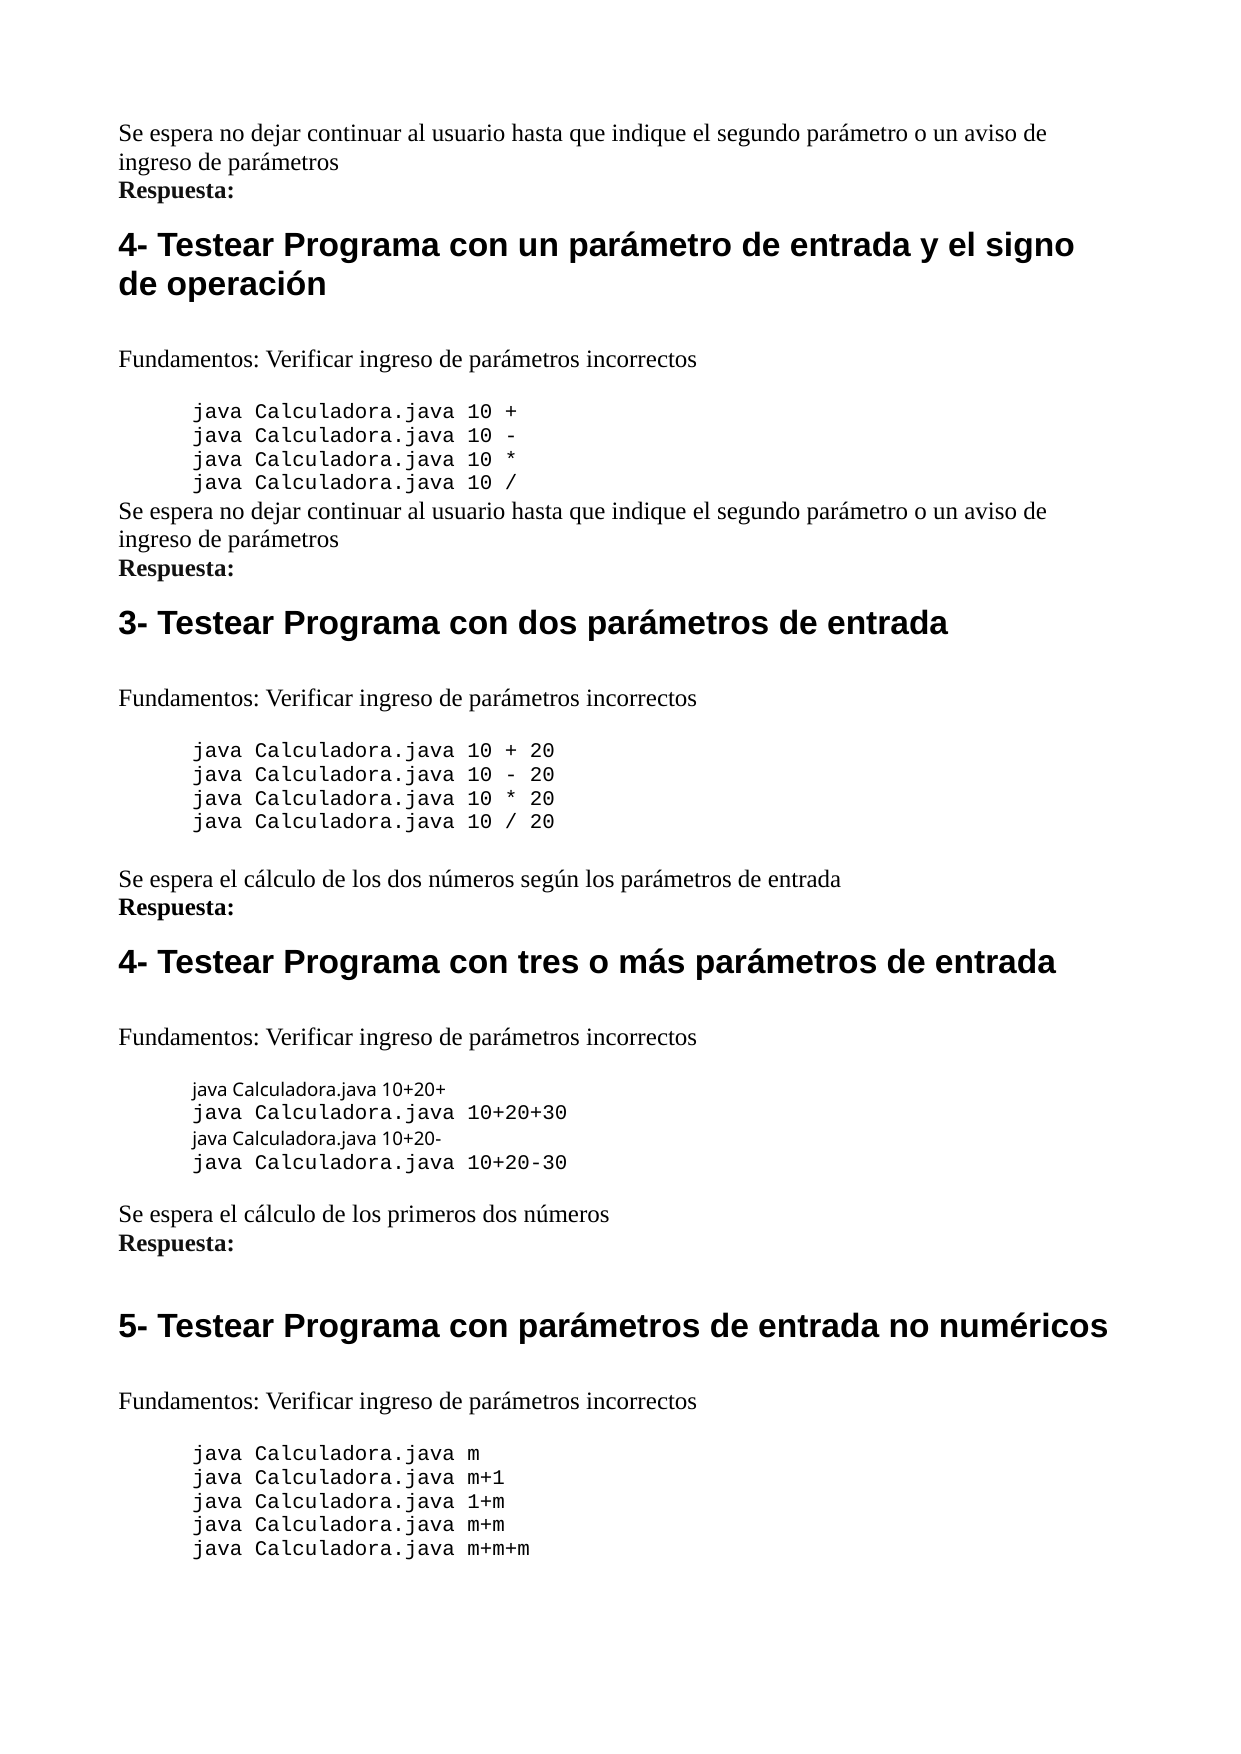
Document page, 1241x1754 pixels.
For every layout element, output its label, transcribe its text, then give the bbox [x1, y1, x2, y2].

text java Calculadora.java m+1 [118, 1467, 1122, 1491]
text Respuesta: [118, 892, 1122, 921]
text java Calculadora.java 10 * 20 [118, 788, 1122, 811]
text Se espera el cálculo de los primeros dos números [118, 1199, 1122, 1228]
text java Calculadora.java 10 - 20 [118, 764, 1122, 788]
subtitle 4- Testear Programa con tres o más parámetros de entrada [118, 942, 1122, 981]
text java Calculadora.java 10 / [118, 472, 1122, 496]
text java Calculadora.java 10 + 20 [118, 740, 1122, 764]
text java Calculadora.java m+m [118, 1514, 1122, 1538]
text java Calculadora.java 10 / 20 [118, 811, 1122, 835]
text Respuesta: [118, 553, 1122, 582]
subtitle 3- Testear Programa con dos parámetros de entrada [118, 603, 1122, 642]
text Respuesta: [118, 1228, 1122, 1256]
text java Calculadora.java 10 + [118, 401, 1122, 425]
text Se espera el cálculo de los dos números según los parámetros de entrada [118, 864, 1122, 892]
text java Calculadora.java 1+m [118, 1491, 1122, 1514]
text java Calculadora.java 10+20-30 [118, 1152, 1122, 1175]
text Fundamentos: Verificar ingreso de parámetros incorrectos [118, 1022, 1122, 1051]
text Fundamentos: Verificar ingreso de parámetros incorrectos [118, 683, 1122, 712]
subtitle 4- Testear Programa con un parámetro de entrada y el signo de operación [118, 225, 1122, 302]
text java Calculadora.java m+m+m [118, 1538, 1122, 1562]
text java Calculadora.java 10+20+ [118, 1076, 1122, 1102]
text Se espera no dejar continuar al usuario hasta que indique el segundo parámetro o un aviso de ingreso de parámetros [118, 496, 1122, 553]
text Se espera no dejar continuar al usuario hasta que indique el segundo parámetro o un aviso de ingreso de parámetros [118, 118, 1122, 176]
text java Calculadora.java 10+20- [118, 1125, 1122, 1152]
text java Calculadora.java 10 - [118, 425, 1122, 448]
text Fundamentos: Verificar ingreso de parámetros incorrectos [118, 1386, 1122, 1415]
text java Calculadora.java 10+20+30 [118, 1102, 1122, 1125]
text Respuesta: [118, 176, 1122, 204]
text Fundamentos: Verificar ingreso de parámetros incorrectos [118, 344, 1122, 372]
text java Calculadora.java m [118, 1443, 1122, 1467]
text java Calculadora.java 10 * [118, 448, 1122, 472]
subtitle 5- Testear Programa con parámetros de entrada no numéricos [118, 1306, 1122, 1345]
